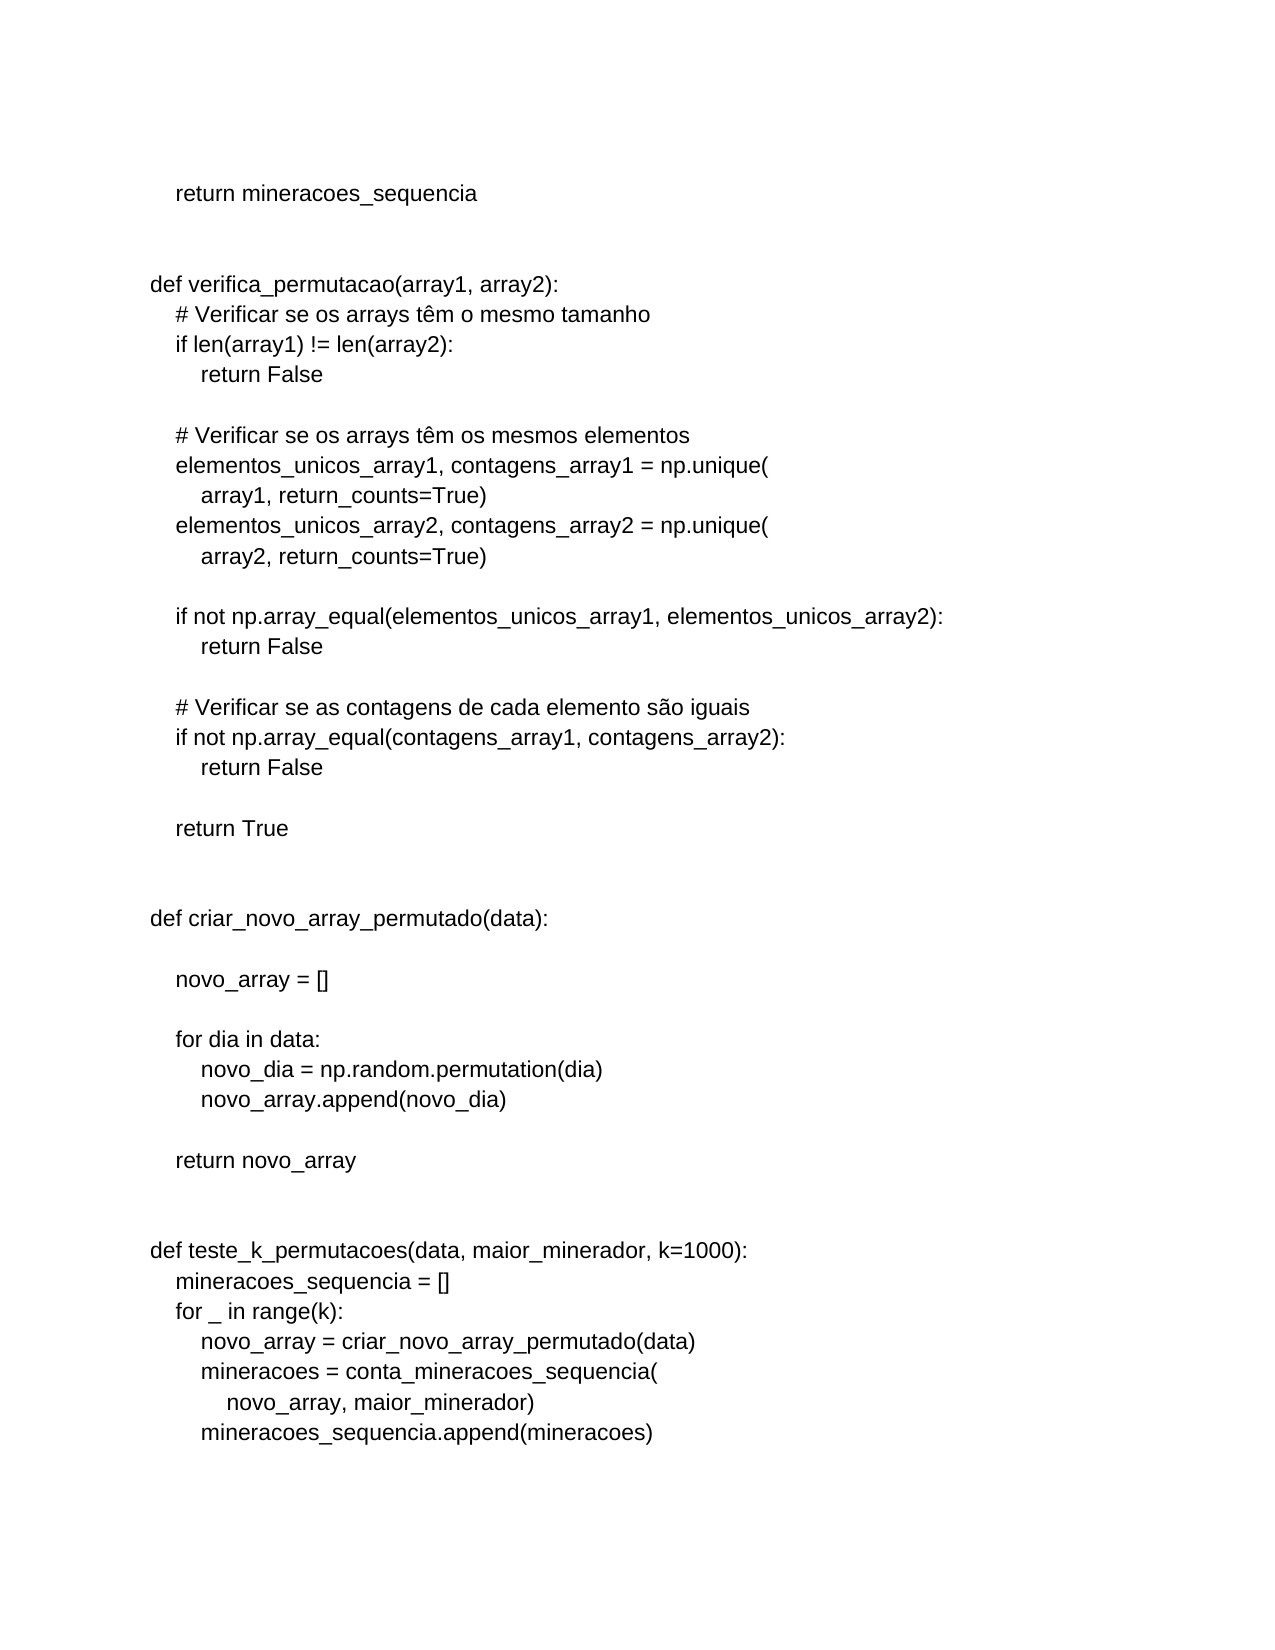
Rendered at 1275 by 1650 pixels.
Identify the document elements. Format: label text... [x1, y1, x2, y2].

text return False [150, 754, 1125, 781]
text novo_dia = np.random.permutation(dia) [150, 1056, 1125, 1083]
text return False [150, 361, 1125, 388]
text return False [150, 633, 1125, 660]
text elementos_unicos_array2, contagens_array2 = np.unique( [150, 512, 1125, 539]
text for dia in data: [150, 1026, 1125, 1052]
text if not np.array_equal(elementos_unicos_array1, elementos_unicos_array2): [150, 603, 1125, 629]
text elementos_unicos_array1, contagens_array1 = np.unique( [150, 452, 1125, 478]
text # Verificar se as contagens de cada elemento são iguais [150, 694, 1125, 720]
text if len(array1) != len(array2): [150, 331, 1125, 358]
text for _ in range(k): [150, 1298, 1125, 1324]
text def criar_novo_array_permutado(data): [150, 905, 1125, 932]
text # Verificar se os arrays têm os mesmos elementos [150, 422, 1125, 448]
text if not np.array_equal(contagens_array1, contagens_array2): [150, 724, 1125, 750]
text def verifica_permutacao(array1, array2): [150, 271, 1125, 297]
text # Verificar se os arrays têm o mesmo tamanho [150, 301, 1125, 327]
text return novo_array [150, 1147, 1125, 1173]
text novo_array.append(novo_dia) [150, 1086, 1125, 1113]
text mineracoes_sequencia = [] [150, 1268, 1125, 1294]
text return mineracoes_sequencia [150, 180, 1125, 207]
text def teste_k_permutacoes(data, maior_minerador, k=1000): [150, 1237, 1125, 1264]
text novo_array = criar_novo_array_permutado(data) [150, 1328, 1125, 1354]
text array1, return_counts=True) [150, 482, 1125, 509]
text mineracoes_sequencia.append(mineracoes) [150, 1419, 1125, 1445]
text array2, return_counts=True) [150, 543, 1125, 569]
text return True [150, 814, 1125, 841]
text novo_array, maior_minerador) [150, 1388, 1125, 1415]
text novo_array = [] [150, 966, 1125, 992]
text mineracoes = conta_mineracoes_sequencia( [150, 1358, 1125, 1385]
